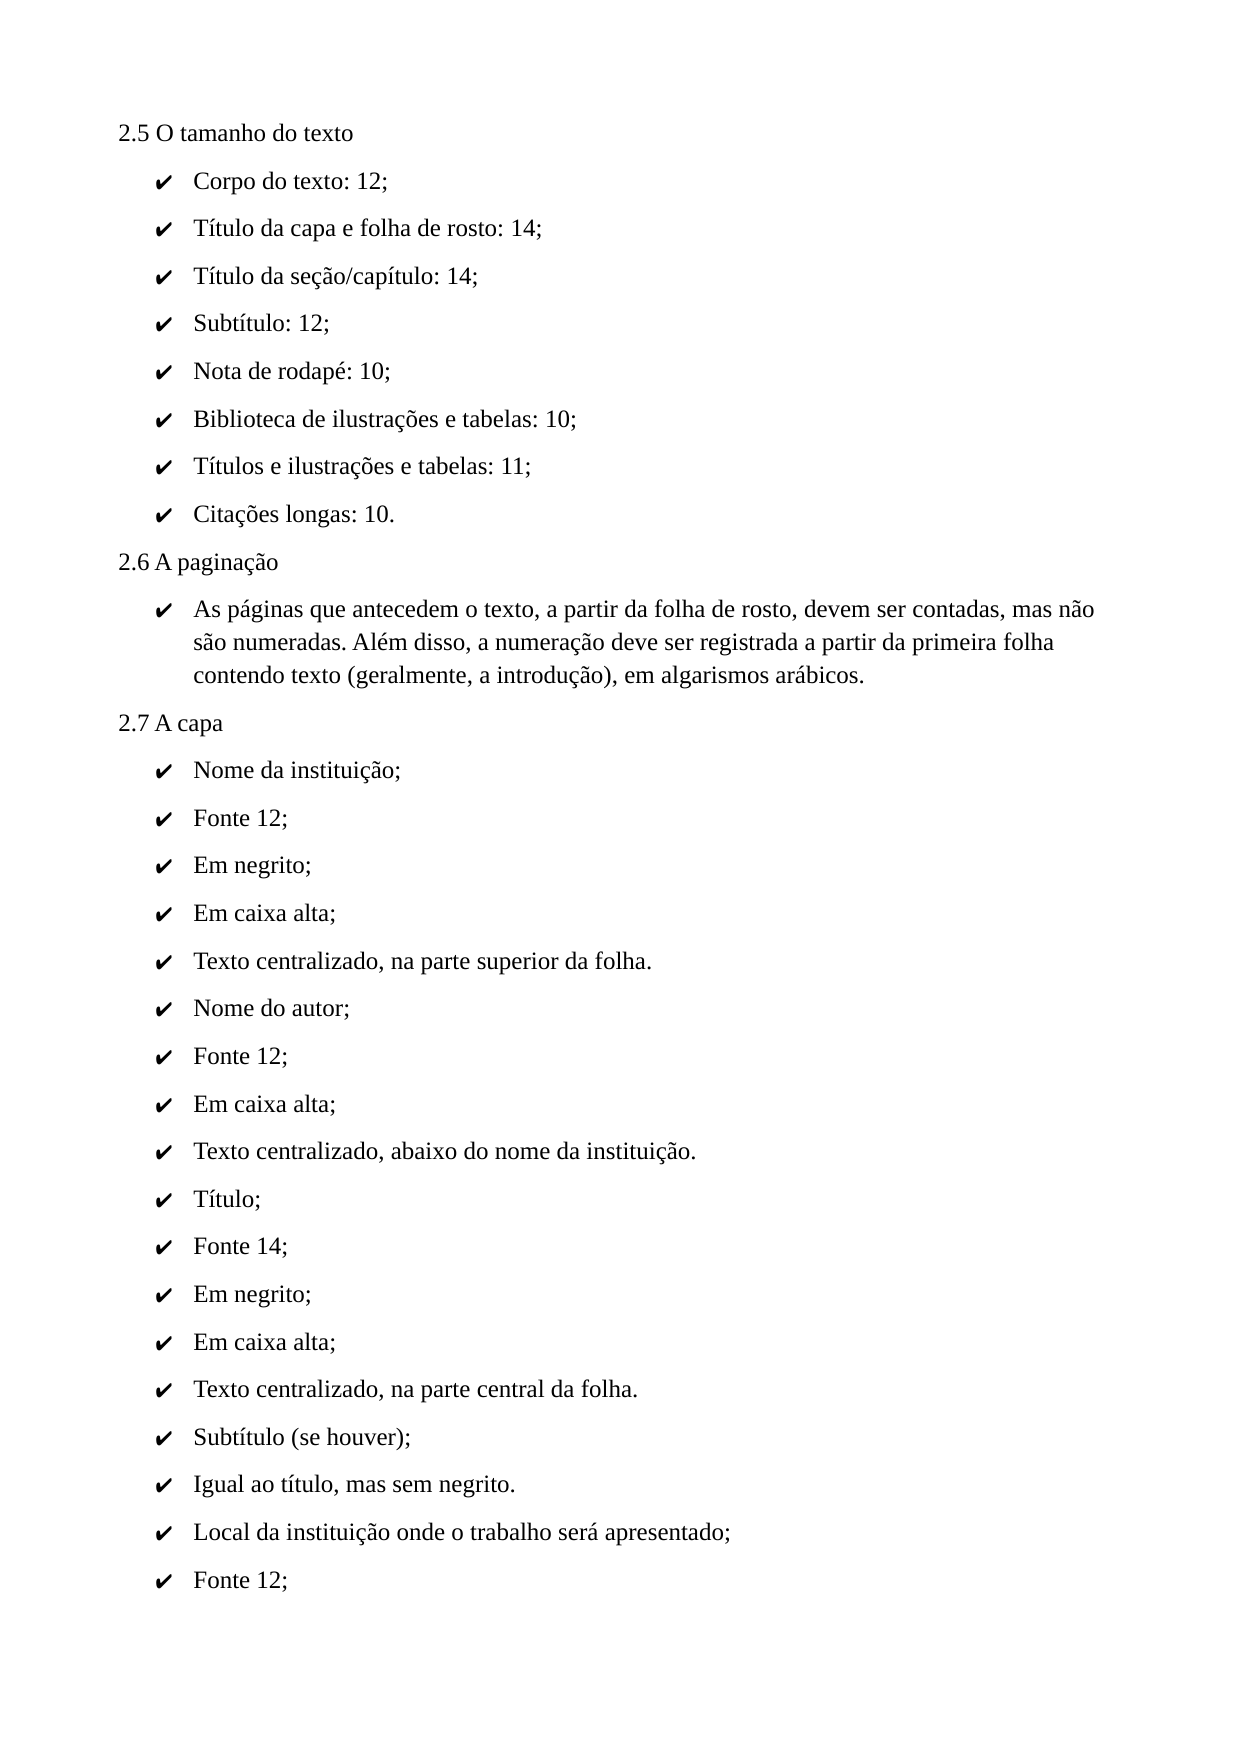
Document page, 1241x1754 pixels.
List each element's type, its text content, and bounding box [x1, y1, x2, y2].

list Subtítulo: 12; [156, 308, 1122, 337]
list As páginas que antecedem o texto, a partir da folha de rosto, devem ser contadas, mas não são numeradas. Além disso, a numeração deve ser registrada a partir da primeira folha contendo texto (geralmente, a introdução), em algarismos arábicos. [156, 594, 1122, 689]
list Fonte 14; [156, 1231, 1122, 1260]
list Em caixa alta; [156, 1327, 1122, 1355]
list Em negrito; [156, 1279, 1122, 1308]
list Em caixa alta; [156, 1089, 1122, 1117]
text 2.6 A paginação [118, 547, 1122, 575]
text 2.5 O tamanho do texto [118, 118, 1122, 147]
list Citações longas: 10. [156, 499, 1122, 528]
list Texto centralizado, na parte superior da folha. [156, 946, 1122, 974]
list Título; [156, 1184, 1122, 1213]
list Nome do autor; [156, 993, 1122, 1022]
list Nota de rodapé: 10; [156, 356, 1122, 385]
list Títulos e ilustrações e tabelas: 11; [156, 451, 1122, 480]
text 2.7 A capa [118, 708, 1122, 737]
list Biblioteca de ilustrações e tabelas: 10; [156, 404, 1122, 432]
list Corpo do texto: 12; [156, 166, 1122, 194]
list Texto centralizado, na parte central da folha. [156, 1374, 1122, 1403]
list Em negrito; [156, 851, 1122, 879]
list Fonte 12; [156, 1041, 1122, 1070]
list Igual ao título, mas sem negrito. [156, 1469, 1122, 1498]
list Nome da instituição; [156, 755, 1122, 784]
list Subtítulo (se houver); [156, 1422, 1122, 1451]
list Título da capa e folha de rosto: 14; [156, 213, 1122, 242]
list Fonte 12; [156, 1565, 1122, 1593]
list Em caixa alta; [156, 898, 1122, 927]
list Texto centralizado, abaixo do nome da instituição. [156, 1136, 1122, 1165]
list Local da instituição onde o trabalho será apresentado; [156, 1517, 1122, 1546]
list Título da seção/capítulo: 14; [156, 261, 1122, 290]
list Fonte 12; [156, 803, 1122, 832]
